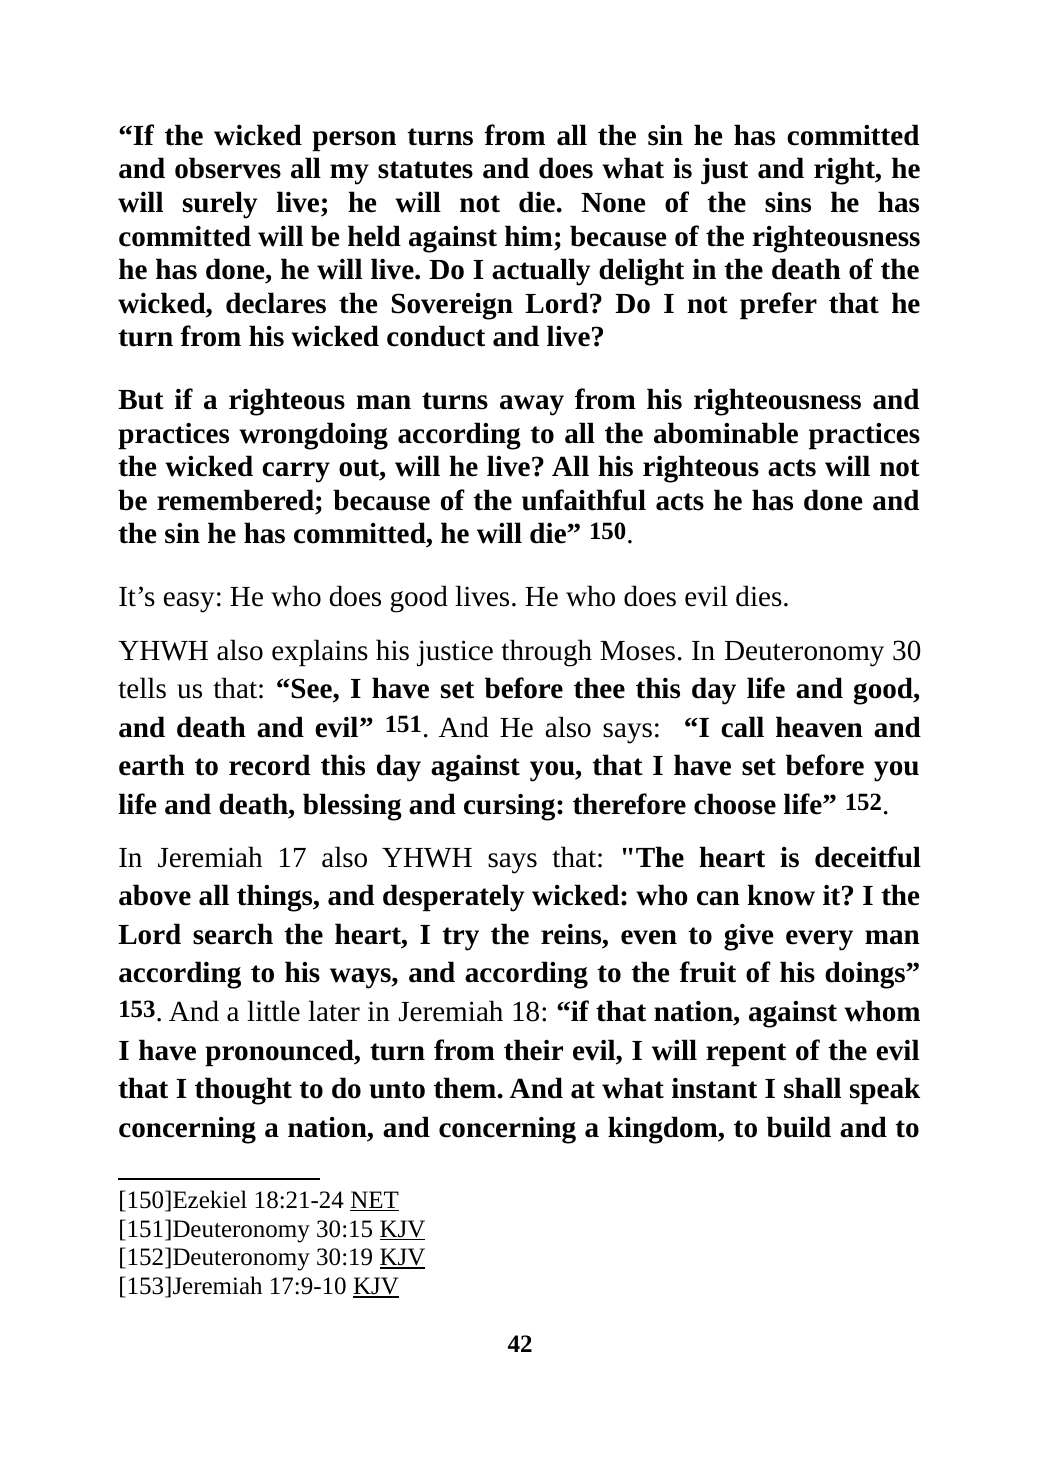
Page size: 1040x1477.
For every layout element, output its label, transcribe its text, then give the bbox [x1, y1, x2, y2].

text “If the wicked person turns from all the sin he has committed and observes all my statutes and does what is just and right, he will surely live; he will not die. None of the sins he has committed will be held against him; because of the righteousness he has done, he will live. Do I actually delight in the death of the wicked, declares the Sovereign Lord? Do I not prefer that he turn from his wicked conduct and live? [118, 118, 921, 353]
text Deuteronomy 30:15 KJV [118, 1214, 921, 1242]
text It’s easy: He who does good lives. He who does evil dies. [118, 579, 921, 613]
text In Jeremiah 17 also YHWH says that: "The heart is deceitful above all things, and desperately wicked: who can know it? I the Lord search the heart, I try the reins, even to give every man according to his ways, and according to the fruit of his doings” . And a little later in Jeremiah 18: “if that nation, against whom I have pronounced, turn from their evil, I will repent of the evil that I thought to do unto them. And at what instant I shall speak concerning a nation, and concerning a kingdom, to build and to [118, 840, 921, 1143]
text YHWH also explains his justice through Moses. In Deuteronomy 30 tells us that: “See, I have set before thee this day life and good, and death and evil” . And He also says: “I call heaven and earth to record this day against you, that I have set before you life and death, blessing and cursing: therefore choose life” . [118, 633, 921, 820]
text But if a righteous man turns away from his righteousness and practices wrongdoing according to all the abominable practices the wicked carry out, will he live? All his righteous acts will not be remembered; because of the unfaithful acts he has done and the sin he has committed, he will die” . [118, 382, 921, 550]
text Deuteronomy 30:19 KJV [118, 1242, 921, 1271]
text Ezekiel 18:21-24 NET [118, 1185, 921, 1214]
text Jeremiah 17:9-10 KJV [118, 1271, 921, 1300]
